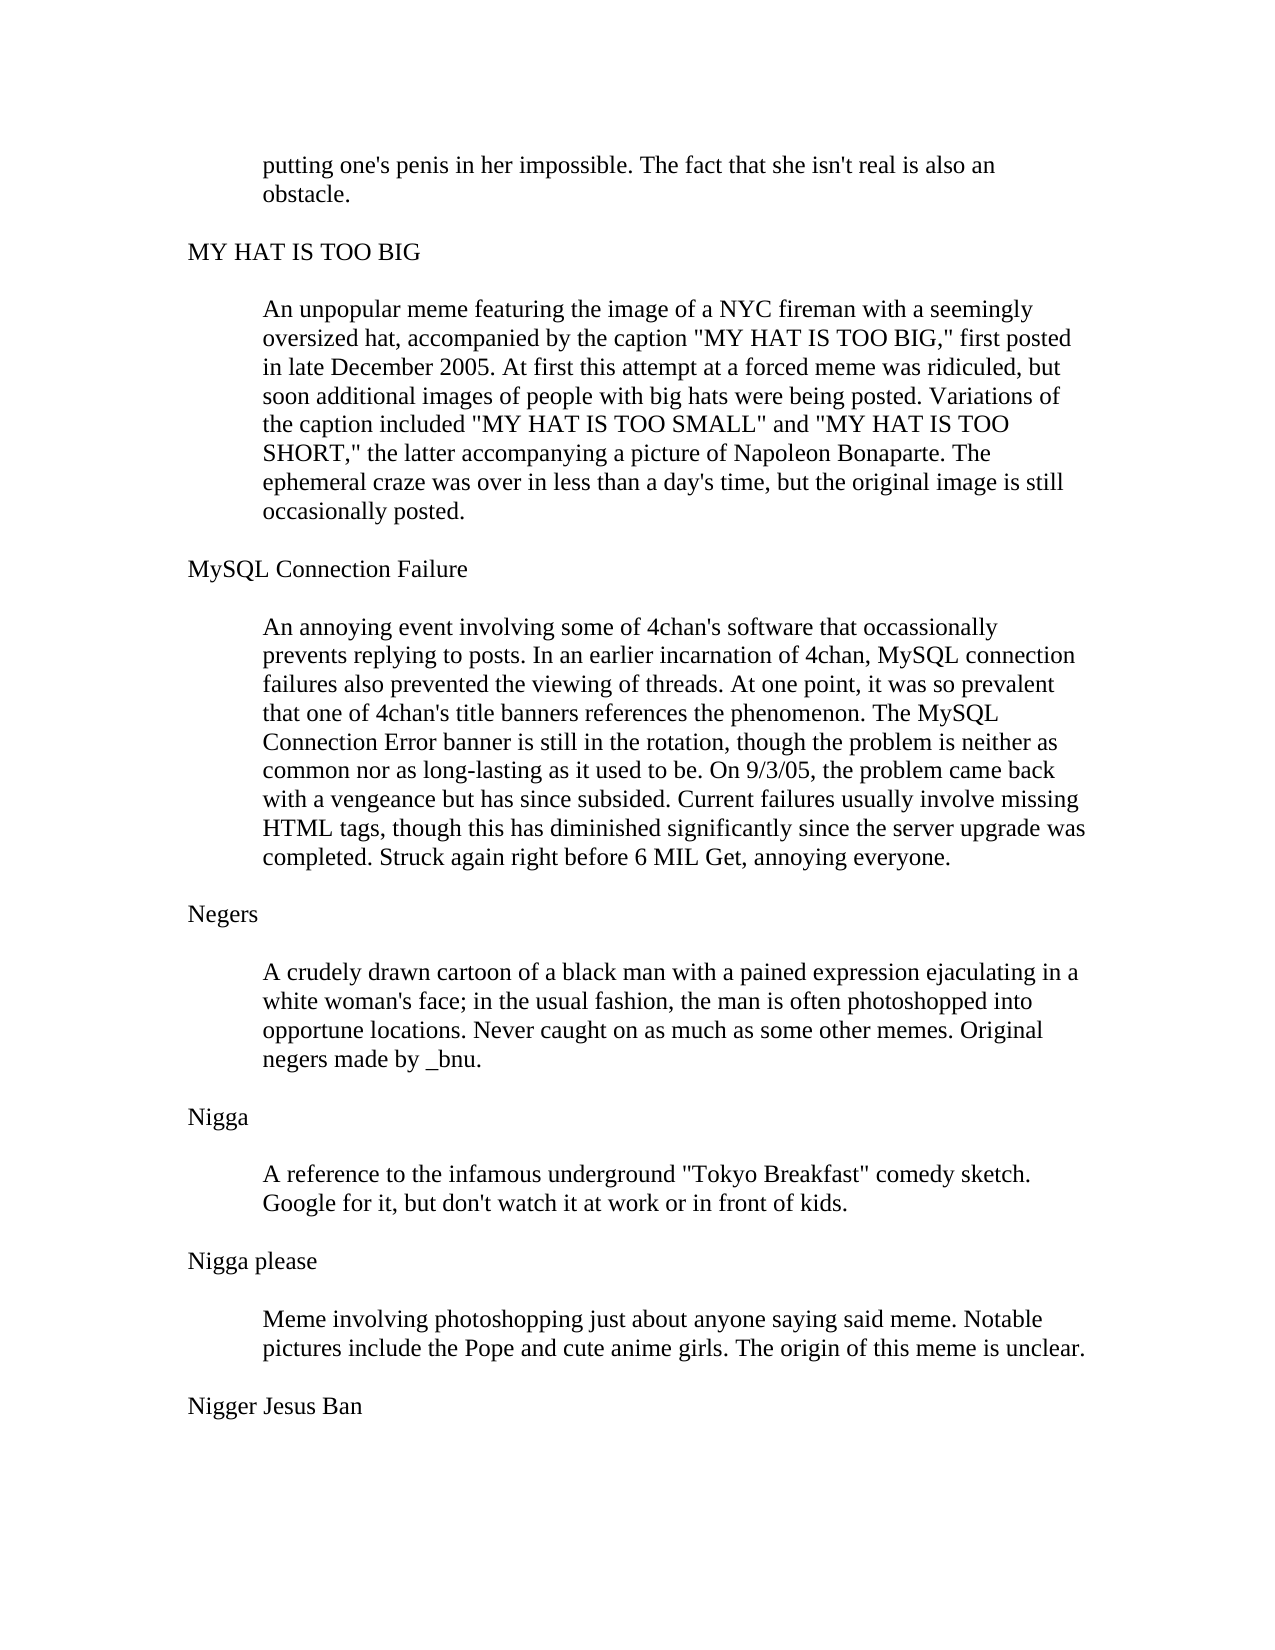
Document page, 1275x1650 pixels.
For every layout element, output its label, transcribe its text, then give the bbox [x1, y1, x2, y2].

text Nigga [187, 1102, 1087, 1130]
text Negers [187, 899, 1087, 928]
text Nigger Jesus Ban [187, 1391, 1087, 1419]
text MY HAT IS TOO BIG [187, 237, 1087, 265]
text A reference to the infamous underground "Tokyo Breakfast" comedy sketch. Google for it, but don't watch it at work or in front of kids. [262, 1159, 1087, 1217]
text An unpopular meme featuring the image of a NYC fireman with a seemingly oversized hat, accompanied by the caption "MY HAT IS TOO BIG," first posted in late December 2005. At first this attempt at a forced meme was ridiculed, but soon additional images of people with big hats were being posted. Variations of the caption included "MY HAT IS TOO SMALL" and "MY HAT IS TOO SHORT," the latter accompanying a picture of Napoleon Bonaparte. The ephemeral craze was over in less than a day's time, but the original image is still occasionally posted. [262, 294, 1087, 524]
text Meme involving photoshopping just about anyone saying said meme. Notable pictures include the Pope and cute anime girls. The origin of this meme is unclear. [262, 1304, 1087, 1362]
text putting one's penis in her impossible. The fact that she isn't real is also an obstacle. [262, 150, 1087, 207]
text MySQL Connection Failure [187, 554, 1087, 582]
text A crudely drawn cartoon of a black man with a pained expression ejaculating in a white woman's face; in the usual fashion, the man is often photoshopped into opportune locations. Never caught on as much as some other memes. Original negers made by _bnu. [262, 957, 1087, 1072]
text An annoying event involving some of 4chan's software that occassionally prevents replying to posts. In an earlier incarnation of 4chan, MySQL connection failures also prevented the viewing of threads. At one point, it was so prevalent that one of 4chan's title banners references the phenomenon. The MySQL Connection Error banner is still in the rotation, though the problem is neither as common nor as long-lasting as it used to be. On 9/3/05, the problem came back with a vengeance but has since subsided. Current failures usually involve missing HTML tags, though this has diminished significantly since the server upgrade was completed. Struck again right before 6 MIL Get, annoying everyone. [262, 612, 1087, 870]
text Nigga please [187, 1246, 1087, 1275]
